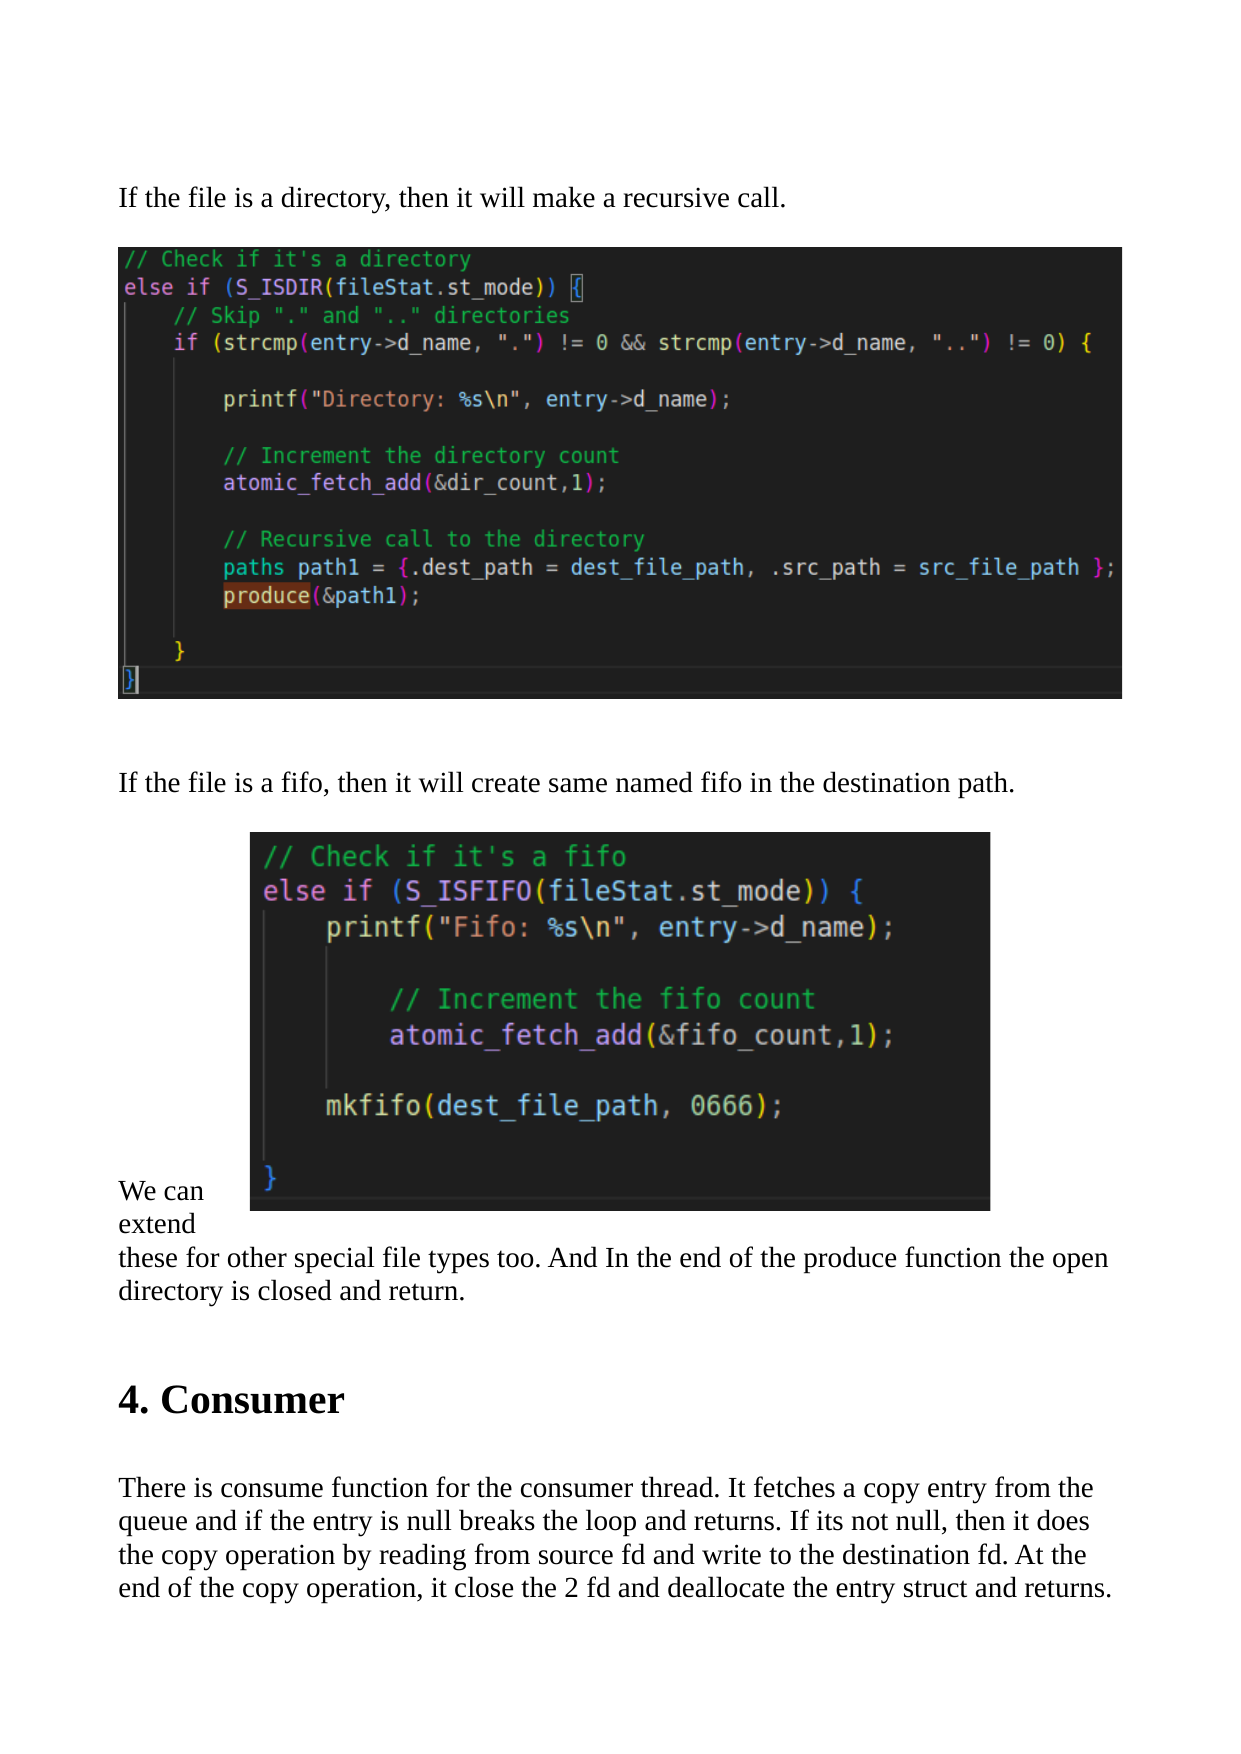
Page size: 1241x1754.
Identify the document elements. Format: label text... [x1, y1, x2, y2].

text We can extend these for other special file types too. And In the end of the produce function the open directory is closed and return. [118, 1173, 1122, 1307]
text If the file is a directory, then it will make a recursive call. [118, 180, 1122, 214]
text If the file is a fifo, then it will create same named fifo in the destination path. [118, 766, 1122, 799]
text There is consume function for the consumer thread. It fetches a copy entry from the queue and if the entry is null breaks the loop and returns. If its not null, then it does the copy operation by reading from source fd and write to the destination fd. At the end of the copy operation, it close the 2 fd and deallocate the entry struct and returns. [118, 1470, 1122, 1604]
picture [249, 832, 991, 1211]
picture [118, 247, 1123, 699]
text 4. Consumer [118, 1374, 1122, 1422]
